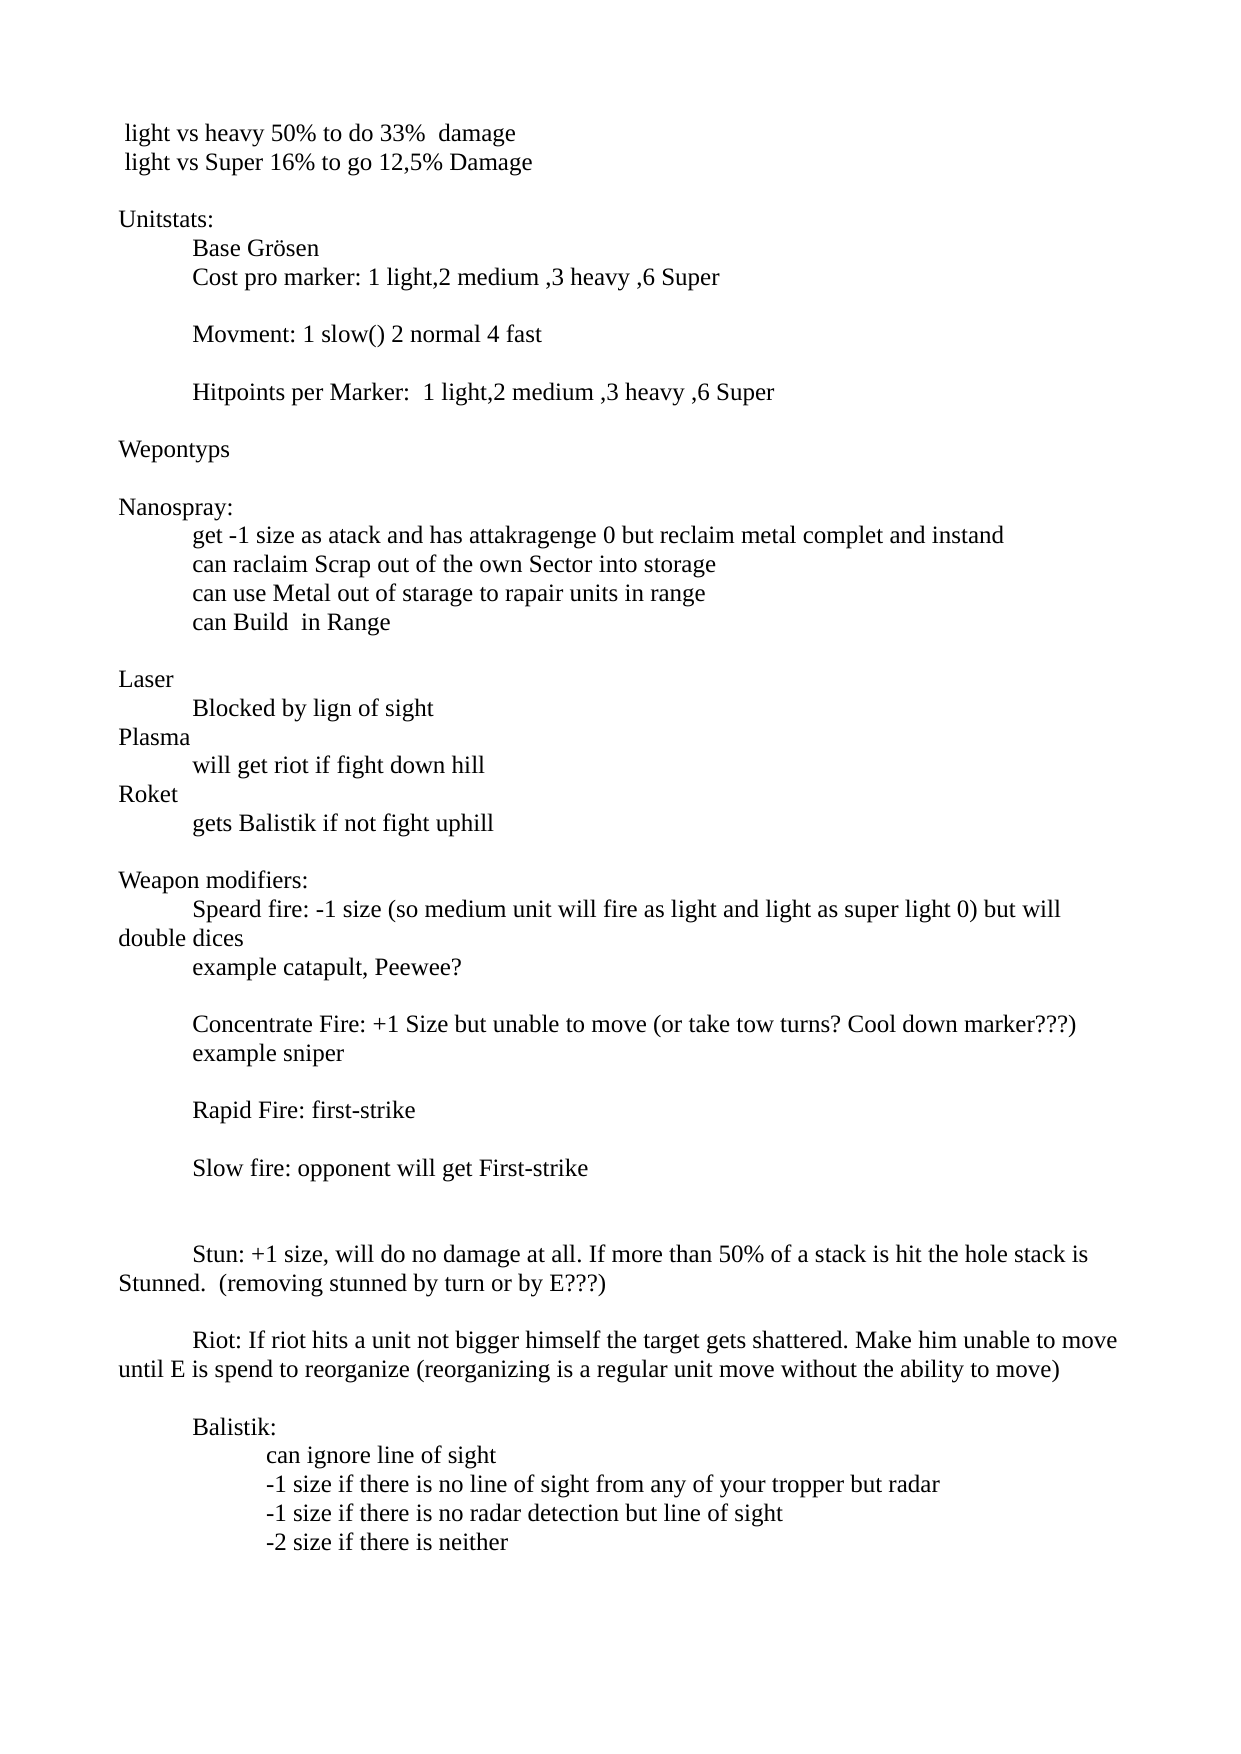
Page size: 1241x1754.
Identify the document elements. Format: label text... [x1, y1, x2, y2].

text Speard fire: -1 size (so medium unit will fire as light and light as super light 0) but will double dices [118, 894, 1122, 952]
text Hitpoints per Marker: 1 light,2 medium ,3 heavy ,6 Super [118, 377, 1122, 406]
text Concentrate Fire: +1 Size but unable to move (or take tow turns? Cool down marker???) [118, 1009, 1122, 1038]
text example sniper [118, 1038, 1122, 1067]
text -2 size if there is neither [118, 1527, 1122, 1556]
text light vs heavy 50% to do 33% damage [118, 118, 1122, 147]
text Weapon modifiers: [118, 866, 1122, 894]
text Wepontyps [118, 434, 1122, 463]
text gets Balistik if not fight uphill [118, 808, 1122, 837]
text Unitstats: [118, 204, 1122, 233]
text Balistik: [118, 1412, 1122, 1441]
text Cost pro marker: 1 light,2 medium ,3 heavy ,6 Super [118, 262, 1122, 291]
text Nanospray: [118, 492, 1122, 521]
text can ignore line of sight [118, 1441, 1122, 1469]
text example catapult, Peewee? [118, 952, 1122, 981]
text Slow fire: opponent will get First-strike [118, 1153, 1122, 1182]
text light vs Super 16% to go 12,5% Damage [118, 147, 1122, 176]
text will get riot if fight down hill [118, 751, 1122, 779]
text can Build in Range [118, 607, 1122, 636]
text -1 size if there is no radar detection but line of sight [118, 1498, 1122, 1527]
text Laser [118, 664, 1122, 693]
text Riot: If riot hits a unit not bigger himself the target gets shattered. Make him unable to move until E is spend to reorganize (reorganizing is a regular unit move without the ability to move) [118, 1326, 1122, 1383]
text Rapid Fire: first-strike [118, 1096, 1122, 1124]
text Plasma [118, 722, 1122, 751]
text can use Metal out of starage to rapair units in range [118, 578, 1122, 607]
text Blocked by lign of sight [118, 693, 1122, 722]
text get -1 size as atack and has attakragenge 0 but reclaim metal complet and instand [118, 521, 1122, 549]
text Stun: +1 size, will do no damage at all. If more than 50% of a stack is hit the hole stack is Stunned. (removing stunned by turn or by E???) [118, 1239, 1122, 1297]
text Roket [118, 779, 1122, 808]
text Base Grösen [118, 233, 1122, 262]
text Movment: 1 slow() 2 normal 4 fast [118, 319, 1122, 348]
text -1 size if there is no line of sight from any of your tropper but radar [118, 1469, 1122, 1498]
text can raclaim Scrap out of the own Sector into storage [118, 549, 1122, 578]
